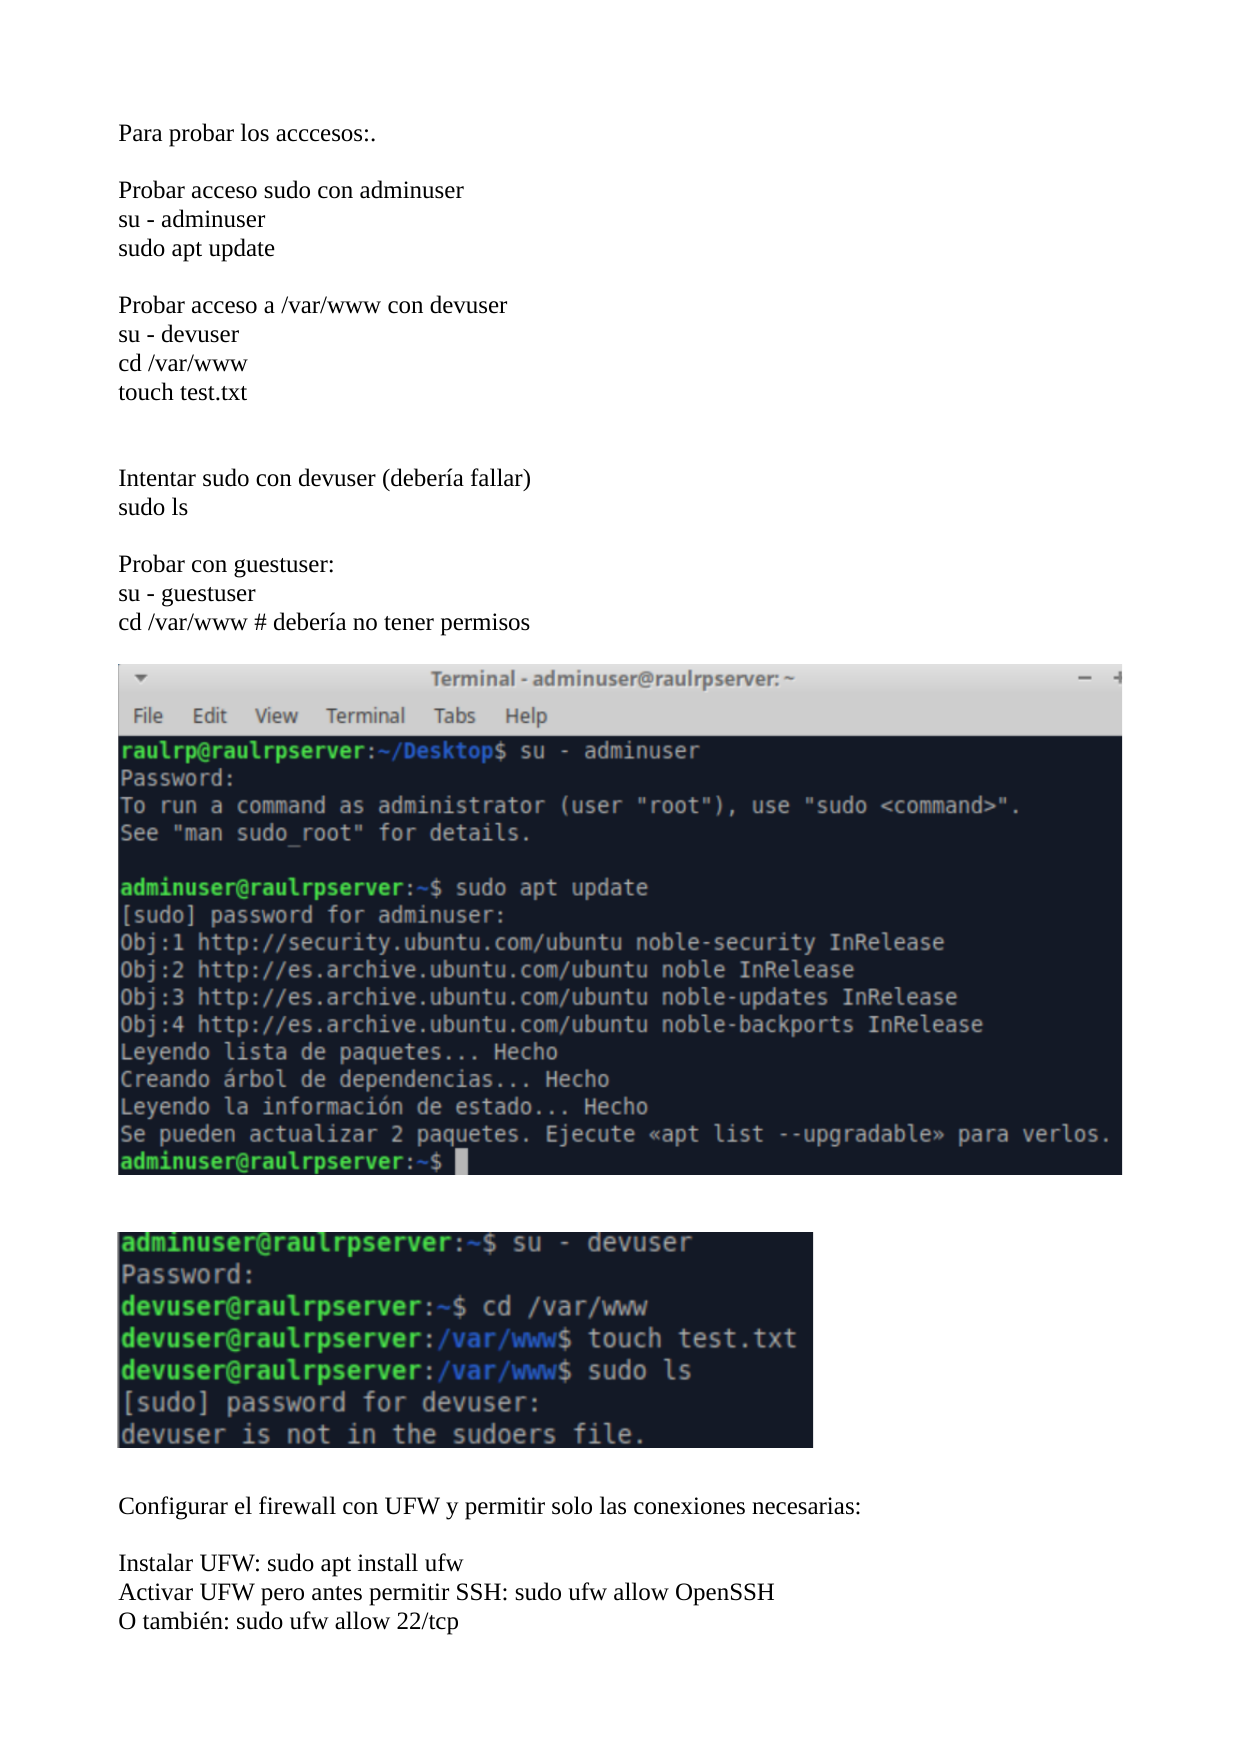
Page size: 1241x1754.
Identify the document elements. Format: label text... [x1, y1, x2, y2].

text Probar acceso a /var/www con devuser [118, 291, 1122, 319]
text Para probar los acccesos:. [118, 118, 1122, 147]
picture [117, 1232, 814, 1448]
text Intentar sudo con devuser (debería fallar) [118, 463, 1122, 492]
text Configurar el firewall con UFW y permitir solo las conexiones necesarias: [118, 1491, 1122, 1520]
text su - devuser [118, 319, 1122, 348]
text Probar acceso sudo con adminuser [118, 176, 1122, 204]
text touch test.txt [118, 377, 1122, 406]
text cd /var/www # debería no tener permisos [118, 607, 1122, 636]
text O también: sudo ufw allow 22/tcp [118, 1606, 1122, 1635]
text Probar con guestuser: [118, 549, 1122, 578]
text sudo apt update [118, 233, 1122, 262]
text Activar UFW pero antes permitir SSH: sudo ufw allow OpenSSH [118, 1577, 1122, 1606]
text su - guestuser [118, 578, 1122, 607]
picture [118, 664, 1123, 1175]
text cd /var/www [118, 348, 1122, 377]
text sudo ls [118, 492, 1122, 521]
text Instalar UFW: sudo apt install ufw [118, 1548, 1122, 1577]
text su - adminuser [118, 204, 1122, 233]
